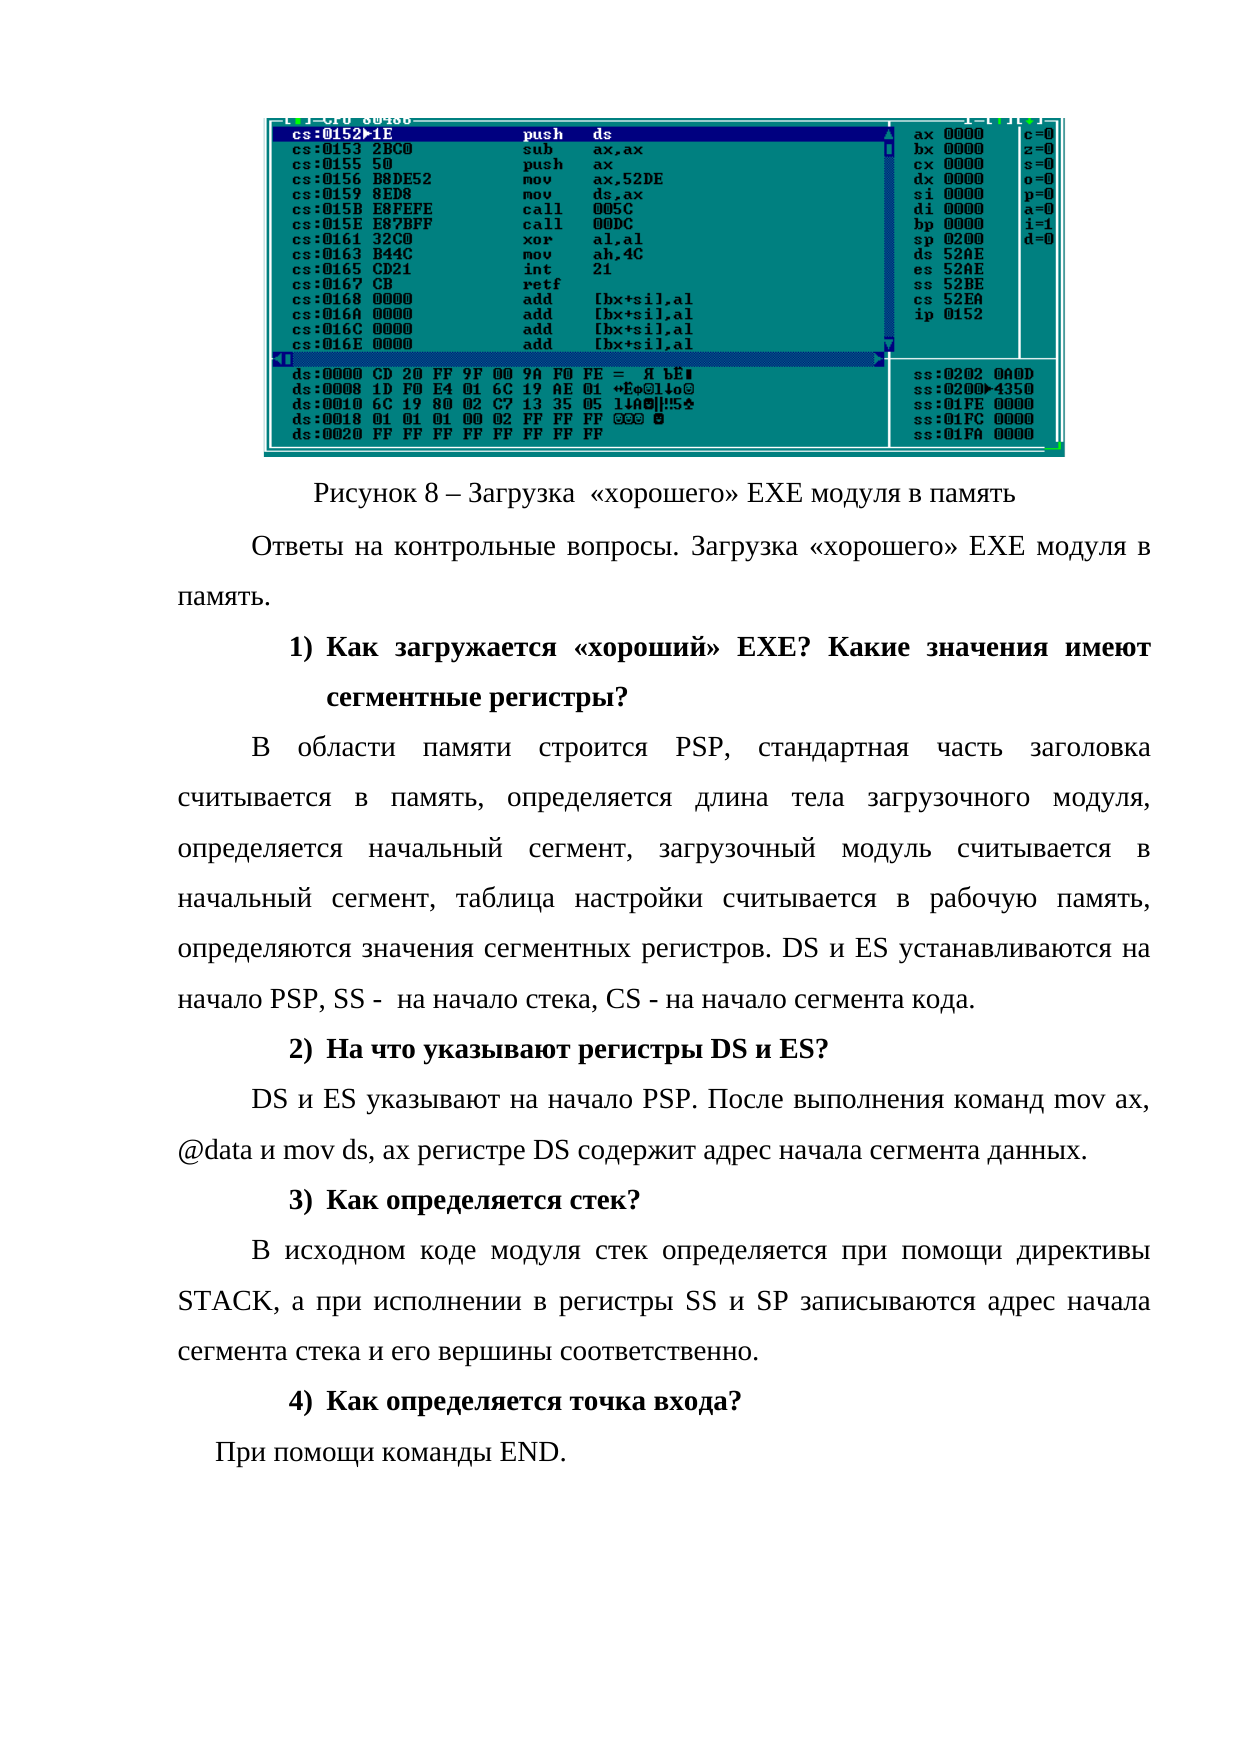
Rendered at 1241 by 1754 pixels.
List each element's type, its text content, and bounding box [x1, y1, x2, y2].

list На что указывают регистры DS и ES? [288, 1031, 1152, 1065]
text В исходном коде модуля стек определяется при помощи директивы STACK, а при исполнении в регистры SS и SP записываются адрес начала сегмента стека и его вершины соответственно. [177, 1232, 1152, 1367]
list Как загружается «хороший» EXE? Какие значения имеют сегментные регистры? [288, 629, 1152, 712]
text Рисунок 8 – Загрузка «хорошего» EXE модуля в память [177, 476, 1152, 509]
list Как определяется стек? [288, 1182, 1152, 1216]
text DS и ES указывают на начало PSP. После выполнения команд mov ax, @data и mov ds, ax регистре DS содержит адрес начала сегмента данных. [177, 1081, 1152, 1165]
list Как определяется точка входа? [288, 1383, 1152, 1417]
picture [263, 118, 1065, 457]
text В области памяти строится PSP, стандартная часть заголовка считывается в память, определяется длина тела загрузочного модуля, определяется начальный сегмент, загрузочный модуль считывается в начальный сегмент, таблица настройки считывается в рабочую память, определяются значения сегментных регистров. DS и ES устанавливаются на начало PSP, SS - на начало стека, CS - на начало сегмента кода. [177, 729, 1152, 1014]
text Ответы на контрольные вопросы. Загрузка «хорошего» EXE модуля в память. [177, 528, 1152, 612]
text При помощи команды END. [215, 1434, 1152, 1467]
